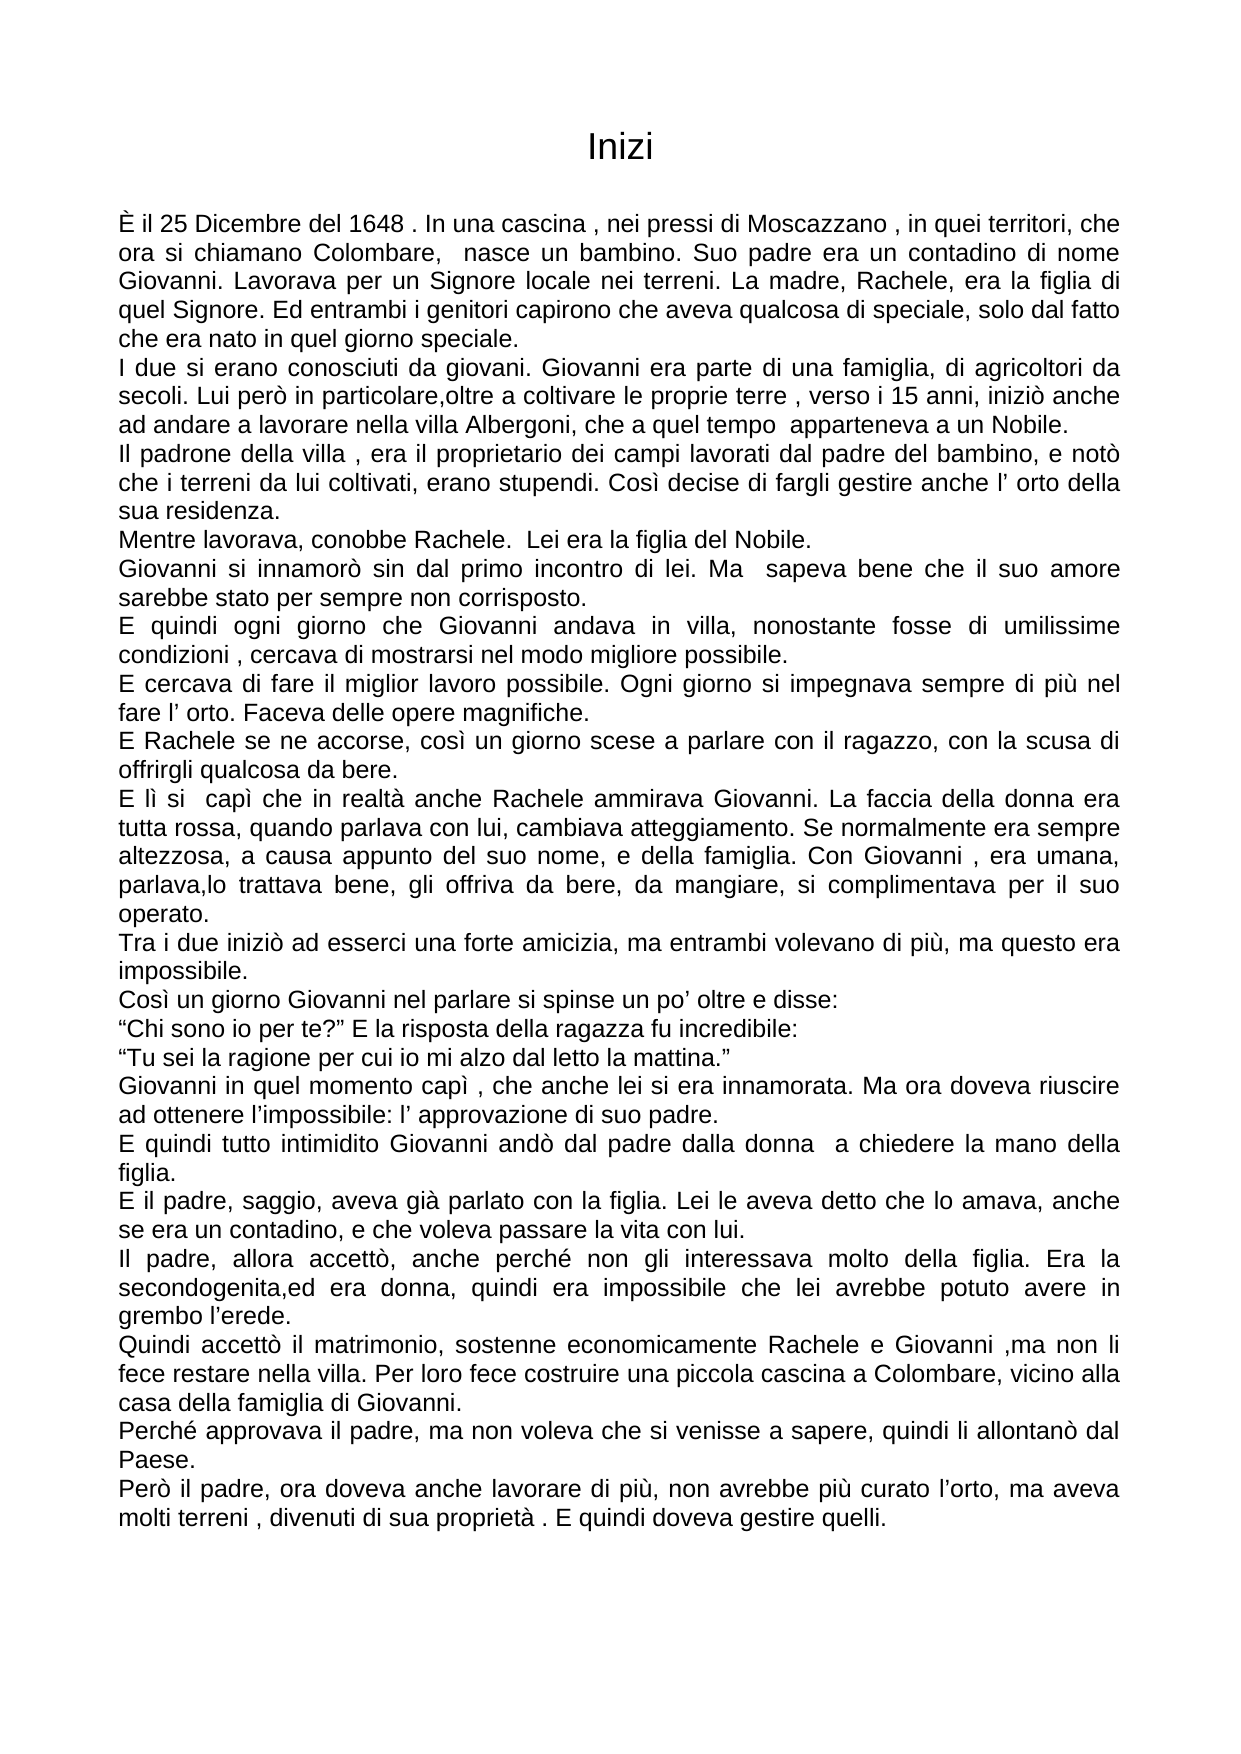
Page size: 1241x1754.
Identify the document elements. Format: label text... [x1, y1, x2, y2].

subtitle Inizi [118, 124, 1122, 167]
text Giovanni si innamorò sin dal primo incontro di lei. Ma sapeva bene che il suo amore sarebbe stato per sempre non corrisposto. [118, 554, 1122, 611]
text Il padre, allora accettò, anche perché non gli interessava molto della figlia. Era la secondogenita,ed era donna, quindi era impossibile che lei avrebbe potuto avere in grembo l’erede. [118, 1244, 1122, 1330]
text E Rachele se ne accorse, così un giorno scese a parlare con il ragazzo, con la scusa di offrirgli qualcosa da bere. [118, 726, 1122, 784]
text “Tu sei la ragione per cui io mi alzo dal letto la mattina.” [118, 1042, 1122, 1071]
text “Chi sono io per te?” E la risposta della ragazza fu incredibile: [118, 1014, 1122, 1042]
text E quindi tutto intimidito Giovanni andò dal padre dalla donna a chiedere la mano della figlia. [118, 1129, 1122, 1186]
text Quindi accettò il matrimonio, sostenne economicamente Rachele e Giovanni ,ma non li fece restare nella villa. Per loro fece costruire una piccola cascina a Colombare, vicino alla casa della famiglia di Giovanni. [118, 1330, 1122, 1416]
text Il padrone della villa , era il proprietario dei campi lavorati dal padre del bambino, e notò che i terreni da lui coltivati, erano stupendi. Così decise di fargli gestire anche l’ orto della sua residenza. [118, 439, 1122, 525]
text E quindi ogni giorno che Giovanni andava in villa, nonostante fosse di umilissime condizioni , cercava di mostrarsi nel modo migliore possibile. [118, 611, 1122, 669]
text Giovanni in quel momento capì , che anche lei si era innamorata. Ma ora doveva riuscire ad ottenere l’impossibile: l’ approvazione di suo padre. [118, 1071, 1122, 1129]
text E lì si capì che in realtà anche Rachele ammirava Giovanni. La faccia della donna era tutta rossa, quando parlava con lui, cambiava atteggiamento. Se normalmente era sempre altezzosa, a causa appunto del suo nome, e della famiglia. Con Giovanni , era umana, parlava,lo trattava bene, gli offriva da bere, da mangiare, si complimentava per il suo operato. Tra i due iniziò ad esserci una forte amicizia, ma entrambi volevano di più, ma questo era impossibile. [118, 784, 1122, 985]
text Perché approvava il padre, ma non voleva che si venisse a sapere, quindi li allontanò dal Paese. [118, 1416, 1122, 1474]
text Mentre lavorava, conobbe Rachele. Lei era la figlia del Nobile. [118, 525, 1122, 554]
text È il 25 Dicembre del 1648 . In una cascina , nei pressi di Moscazzano , in quei territori, che ora si chiamano Colombare, nasce un bambino. Suo padre era un contadino di nome Giovanni. Lavorava per un Signore locale nei terreni. La madre, Rachele, era la figlia di quel Signore. Ed entrambi i genitori capirono che aveva qualcosa di speciale, solo dal fatto che era nato in quel giorno speciale. [118, 209, 1122, 352]
text Così un giorno Giovanni nel parlare si spinse un po’ oltre e disse: [118, 985, 1122, 1014]
text E il padre, saggio, aveva già parlato con la figlia. Lei le aveva detto che lo amava, anche se era un contadino, e che voleva passare la vita con lui. [118, 1186, 1122, 1244]
text E cercava di fare il miglior lavoro possibile. Ogni giorno si impegnava sempre di più nel fare l’ orto. Faceva delle opere magnifiche. [118, 669, 1122, 726]
text Però il padre, ora doveva anche lavorare di più, non avrebbe più curato l’orto, ma aveva molti terreni , divenuti di sua proprietà . E quindi doveva gestire quelli. [118, 1474, 1122, 1531]
text I due si erano conosciuti da giovani. Giovanni era parte di una famiglia, di agricoltori da secoli. Lui però in particolare,oltre a coltivare le proprie terre , verso i 15 anni, iniziò anche ad andare a lavorare nella villa Albergoni, che a quel tempo apparteneva a un Nobile. [118, 352, 1122, 439]
